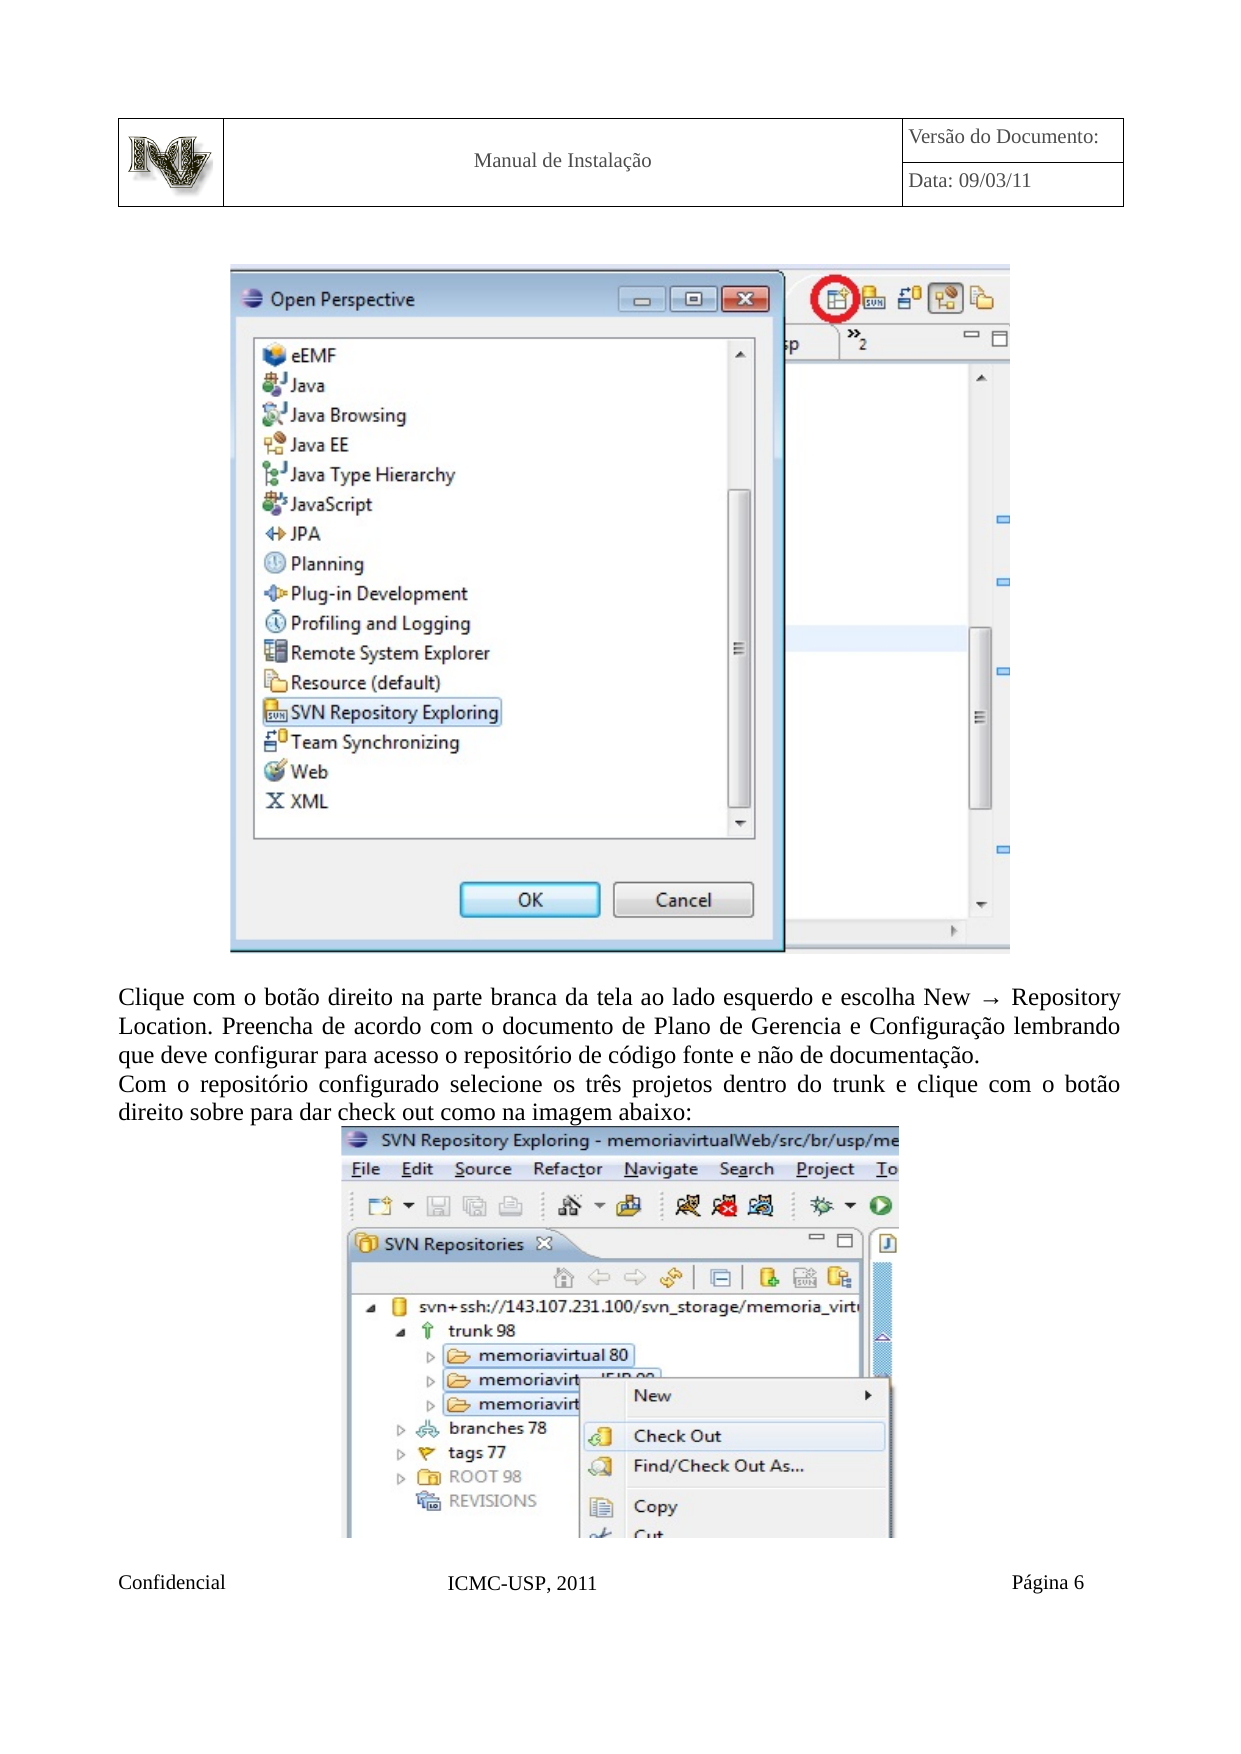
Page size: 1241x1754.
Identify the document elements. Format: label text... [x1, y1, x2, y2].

text Com o repositório configurado selecione os três projetos dentro do trunk e clique com o botão direito sobre para dar check out como na imagem abaixo: [118, 1069, 1122, 1126]
picture [123, 125, 214, 200]
picture [341, 1126, 899, 1538]
picture [230, 264, 1010, 954]
text Clique com o botão direito na parte branca da tela ao lado esquerdo e escolha New → Repository Location. Preencha de acordo com o documento de Plano de Gerencia e Configuração lembrando que deve configurar para acesso o repositório de código fonte e não de documentação. [118, 982, 1122, 1069]
